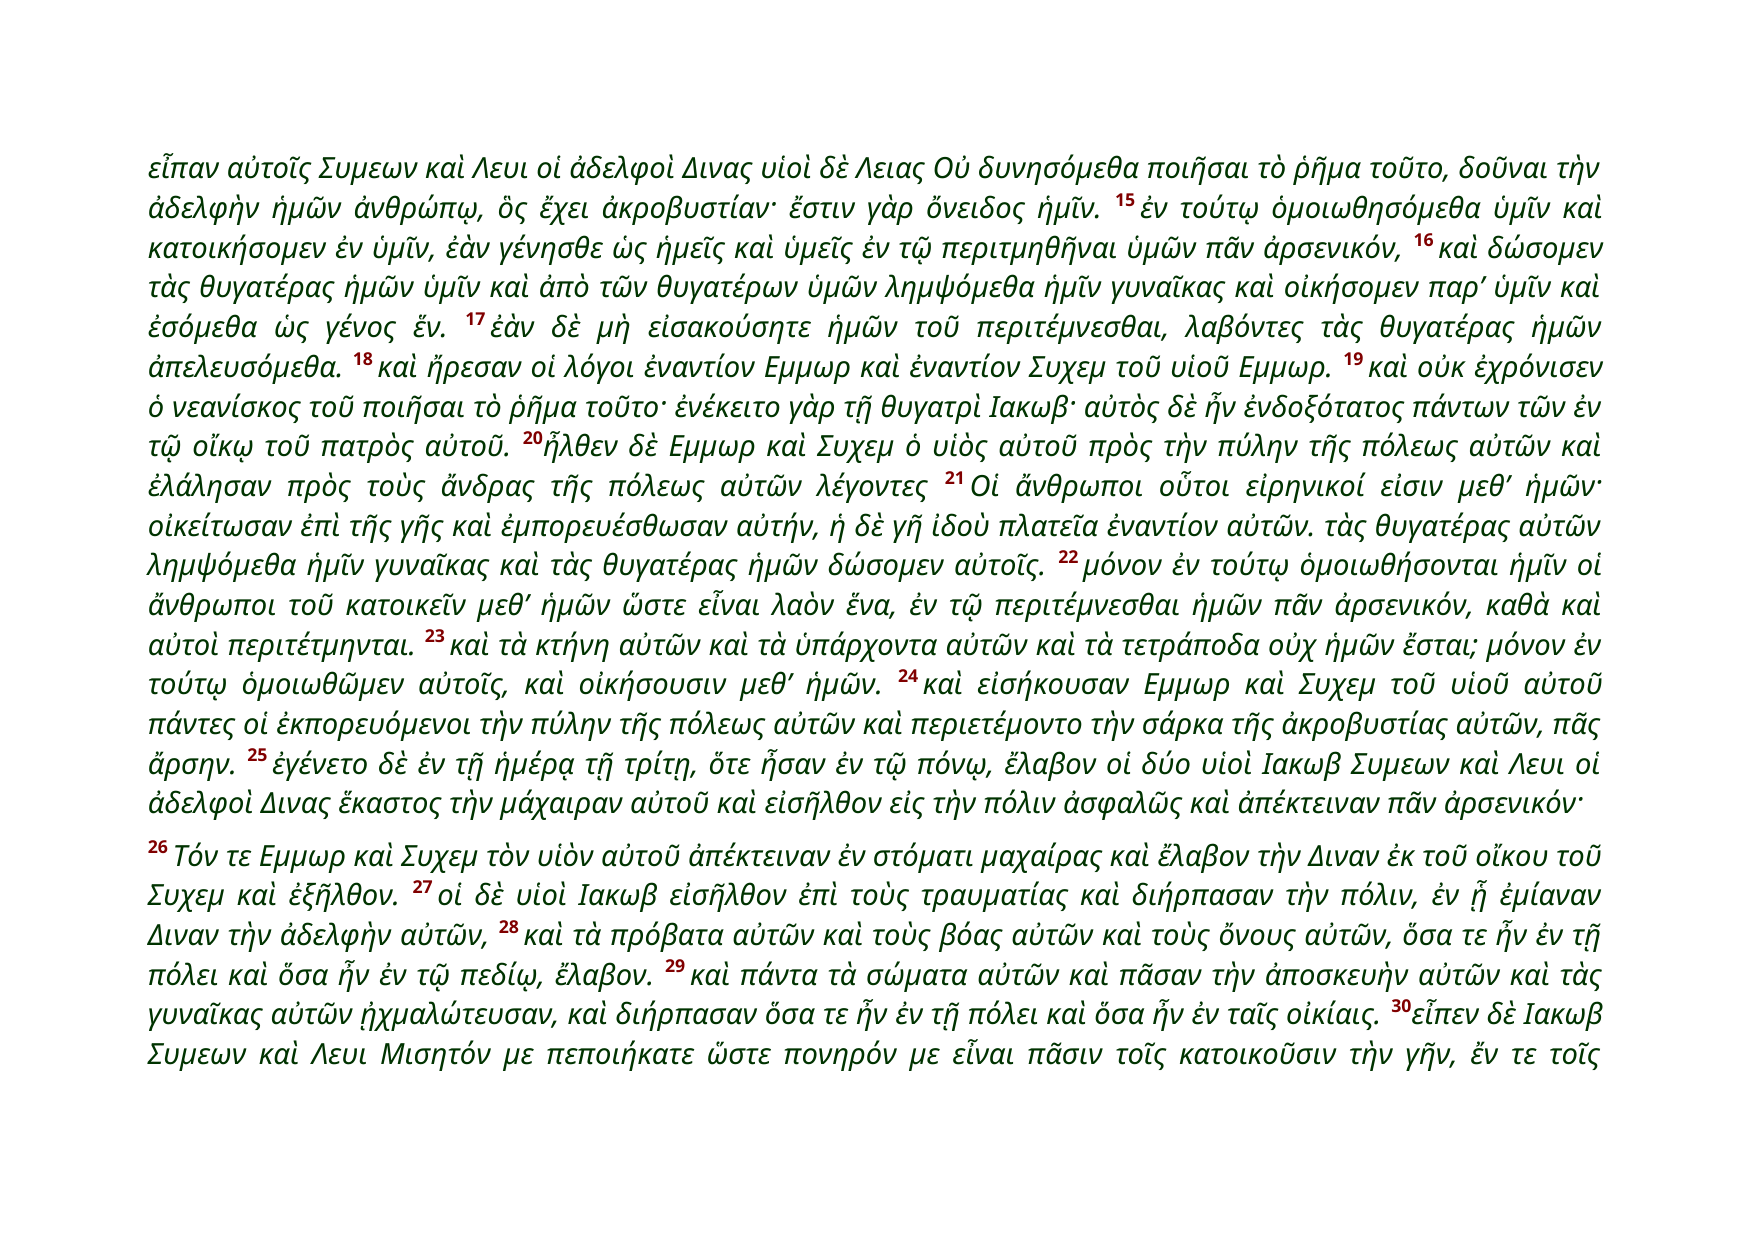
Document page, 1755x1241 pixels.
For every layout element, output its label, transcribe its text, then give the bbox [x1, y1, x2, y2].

text εἶπαν αὐτοῖς Συμεων καὶ Λευι οἱ ἀδελφοὶ Δινας υἱοὶ δὲ Λειας Οὐ δυνησόμεθα ποιῆσαι τὸ ῥῆμα τοῦτο, δοῦναι τὴν ἀδελφὴν ἡμῶν ἀνθρώπῳ, ὃς ἔχει ἀκροβυστίαν· ἔστιν γὰρ ὄνειδος ἡμῖν. 15 ἐν τούτῳ ὁμοιωθησόμεθα ὑμῖν καὶ κατοικήσομεν ἐν ὑμῖν, ἐὰν γένησθε ὡς ἡμεῖς καὶ ὑμεῖς ἐν τῷ περιτμηθῆναι ὑμῶν πᾶν ἀρσενικόν, 16 καὶ δώσομεν τὰς θυγατέρας ἡμῶν ὑμῖν καὶ ἀπὸ τῶν θυγατέρων ὑμῶν λημψόμεθα ἡμῖν γυναῖκας καὶ οἰκήσομεν παρ’ ὑμῖν καὶ ἐσόμεθα ὡς γένος ἕν. 17 ἐὰν δὲ μὴ εἰσακούσητε ἡμῶν τοῦ περιτέμνεσθαι, λαβόντες τὰς θυγατέρας ἡμῶν ἀπελευσόμεθα. 18 καὶ ἤρεσαν οἱ λόγοι ἐναντίον Εμμωρ καὶ ἐναντίον Συχεμ τοῦ υἱοῦ Εμμωρ. 19 καὶ οὐκ ἐχρόνισεν ὁ νεανίσκος τοῦ ποιῆσαι τὸ ῥῆμα τοῦτο· ἐνέκειτο γὰρ τῇ θυγατρὶ Ιακωβ· αὐτὸς δὲ ἦν ἐνδοξότατος πάντων τῶν ἐν τῷ οἴκῳ τοῦ πατρὸς αὐτοῦ. 20ἦλθεν δὲ Εμμωρ καὶ Συχεμ ὁ υἱὸς αὐτοῦ πρὸς τὴν πύλην τῆς πόλεως αὐτῶν καὶ ἐλάλησαν πρὸς τοὺς ἄνδρας τῆς πόλεως αὐτῶν λέγοντες 21 Οἱ ἄνθρωποι οὗτοι εἰρηνικοί εἰσιν μεθ’ ἡμῶν· οἰκείτωσαν ἐπὶ τῆς γῆς καὶ ἐμπορευέσθωσαν αὐτήν, ἡ δὲ γῆ ἰδοὺ πλατεῖα ἐναντίον αὐτῶν. τὰς θυγατέρας αὐτῶν λημψόμεθα ἡμῖν γυναῖκας καὶ τὰς θυγατέρας ἡμῶν δώσομεν αὐτοῖς. 22 μόνον ἐν τούτῳ ὁμοιωθήσονται ἡμῖν οἱ ἄνθρωποι τοῦ κατοικεῖν μεθ’ ἡμῶν ὥστε εἶναι λαὸν ἕνα, ἐν τῷ περιτέμνεσθαι ἡμῶν πᾶν ἀρσενικόν, καθὰ καὶ αὐτοὶ περιτέτμηνται. 23 καὶ τὰ κτήνη αὐτῶν καὶ τὰ ὑπάρχοντα αὐτῶν καὶ τὰ τετράποδα οὐχ ἡμῶν ἔσται; μόνον ἐν τούτῳ ὁμοιωθῶμεν αὐτοῖς, καὶ οἰκήσουσιν μεθ’ ἡμῶν. 24 καὶ εἰσήκουσαν Εμμωρ καὶ Συχεμ τοῦ υἱοῦ αὐτοῦ πάντες οἱ ἐκπορευόμενοι τὴν πύλην τῆς πόλεως αὐτῶν καὶ περιετέμοντο τὴν σάρκα τῆς ἀκροβυστίας αὐτῶν, πᾶς ἄρσην. 25 ἐγένετο δὲ ἐν τῇ ἡμέρᾳ τῇ τρίτῃ, ὅτε ἦσαν ἐν τῷ πόνῳ, ἔλαβον οἱ δύο υἱοὶ Ιακωβ Συμεων καὶ Λευι οἱ ἀδελφοὶ Δινας ἕκαστος τὴν μάχαιραν αὐτοῦ καὶ εἰσῆλθον εἰς τὴν πόλιν ἀσφαλῶς καὶ ἀπέκτειναν πᾶν ἀρσενικόν· [148, 148, 1606, 822]
text 26 Τόν τε Εμμωρ καὶ Συχεμ τὸν υἱὸν αὐτοῦ ἀπέκτειναν ἐν στόματι μαχαίρας καὶ ἔλαβον τὴν Διναν ἐκ τοῦ οἴκου τοῦ Συχεμ καὶ ἐξῆλθον. 27 οἱ δὲ υἱοὶ Ιακωβ εἰσῆλθον ἐπὶ τοὺς τραυματίας καὶ διήρπασαν τὴν πόλιν, ἐν ᾗ ἐμίαναν Διναν τὴν ἀδελφὴν αὐτῶν, 28 καὶ τὰ πρόβατα αὐτῶν καὶ τοὺς βόας αὐτῶν καὶ τοὺς ὄνους αὐτῶν, ὅσα τε ἦν ἐν τῇ πόλει καὶ ὅσα ἦν ἐν τῷ πεδίῳ, ἔλαβον. 29 καὶ πάντα τὰ σώματα αὐτῶν καὶ πᾶσαν τὴν ἀποσκευὴν αὐτῶν καὶ τὰς γυναῖκας αὐτῶν ᾐχμαλώτευσαν, καὶ διήρπασαν ὅσα τε ἦν ἐν τῇ πόλει καὶ ὅσα ἦν ἐν ταῖς οἰκίαις. 30εἶπεν δὲ Ιακωβ Συμεων καὶ Λευι Μισητόν με πεποιήκατε ὥστε πονηρόν με εἶναι πᾶσιν τοῖς κατοικοῦσιν τὴν γῆν, ἔν τε τοῖς [148, 835, 1606, 1073]
